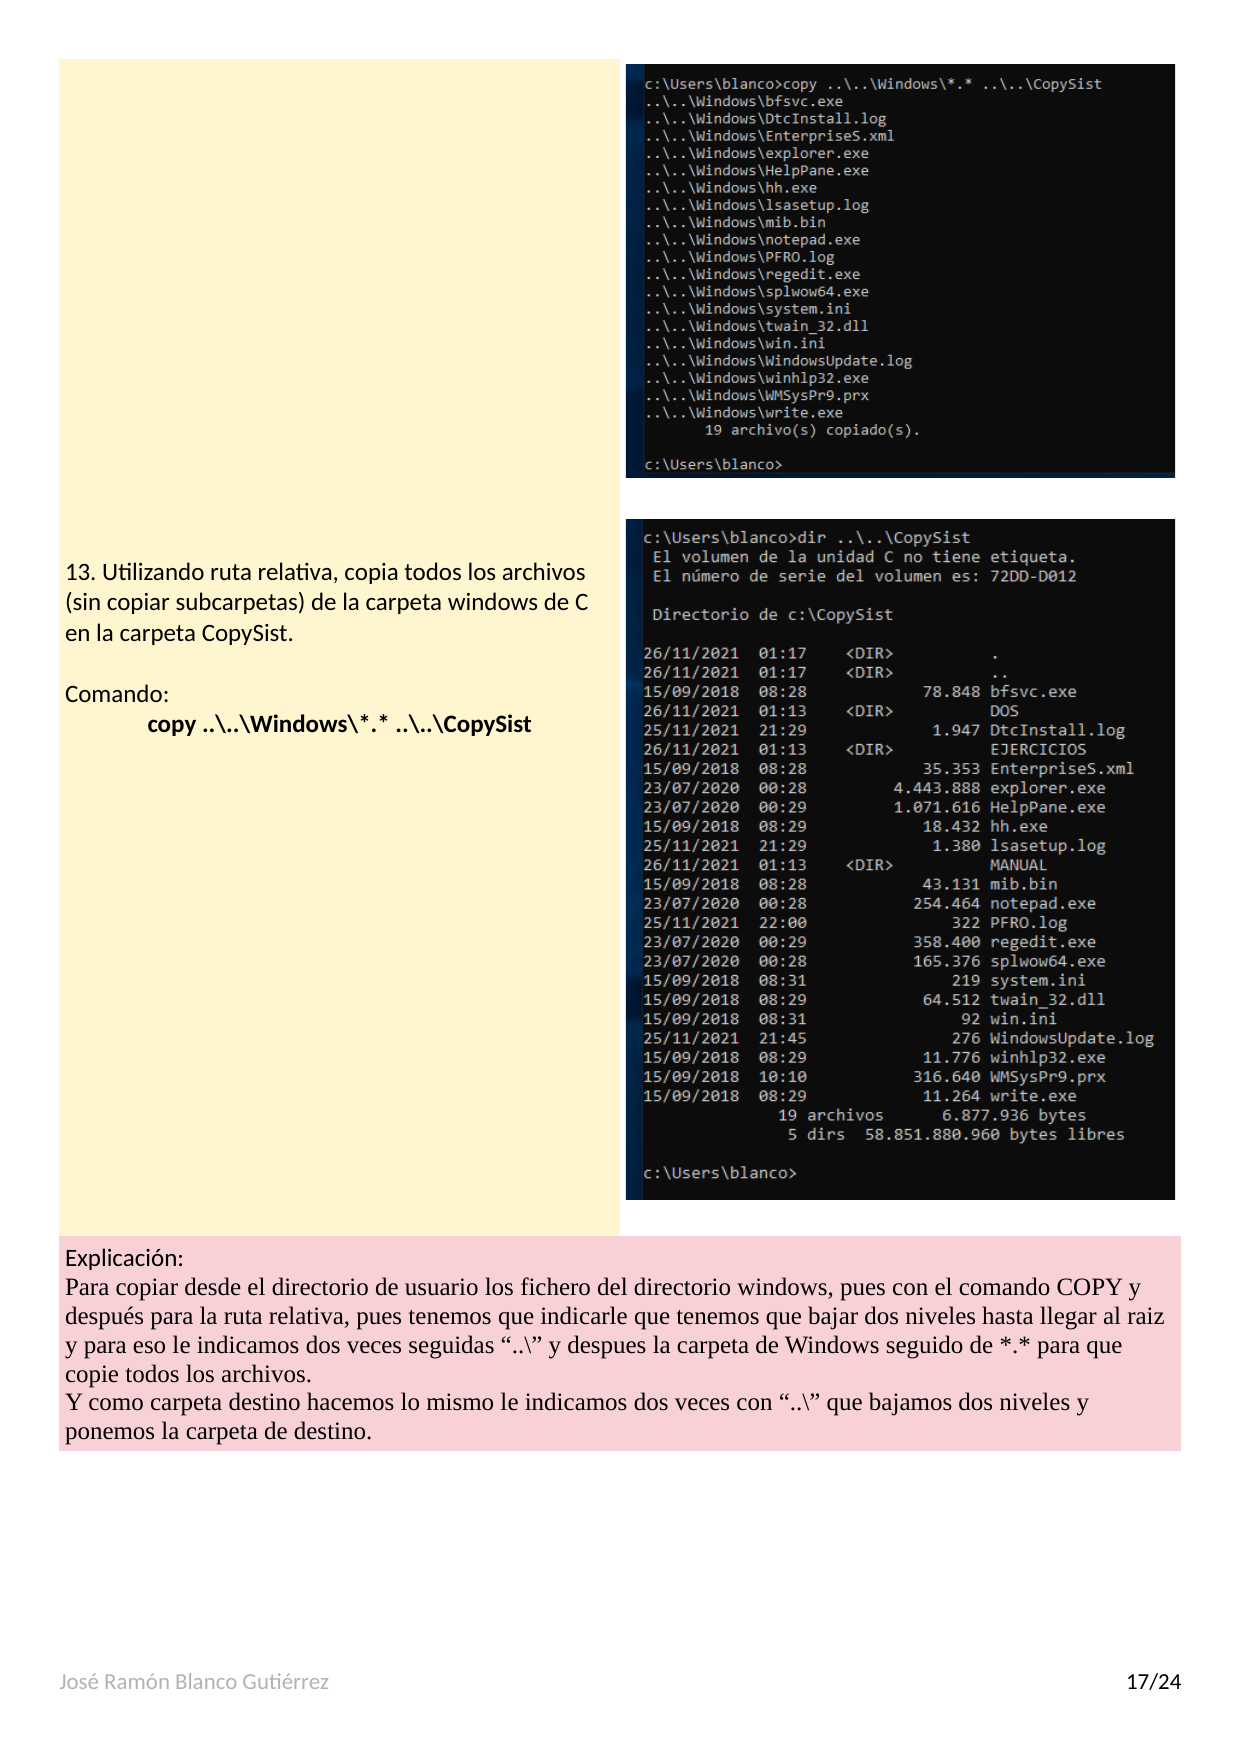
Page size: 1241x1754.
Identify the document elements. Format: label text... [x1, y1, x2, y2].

table_cell [620, 514, 1181, 1236]
table_cell 13. Utilizando ruta relativa, copia todos los archivos (sin copiar subcarpetas) de la carpeta windows de C en la carpeta CopySist. Comando: copy ..\..\Windows\*.* ..\..\CopySist [59, 59, 620, 1236]
picture [625, 64, 1176, 478]
picture [625, 519, 1176, 1200]
table_cell Explicación: Para copiar desde el directorio de usuario los fichero del directorio windows, pues con el comando COPY y después para la ruta relativa, pues tenemos que indicarle que tenemos que bajar dos niveles hasta llegar al raiz y para eso le indicamos dos veces seguidas “..\” y despues la carpeta de Windows seguido de *.* para que copie todos los archivos. Y como carpeta destino hacemos lo mismo le indicamos dos veces con “..\” que bajamos dos niveles y ponemos la carpeta de destino. [59, 1236, 1181, 1451]
table_cell [620, 59, 1181, 514]
